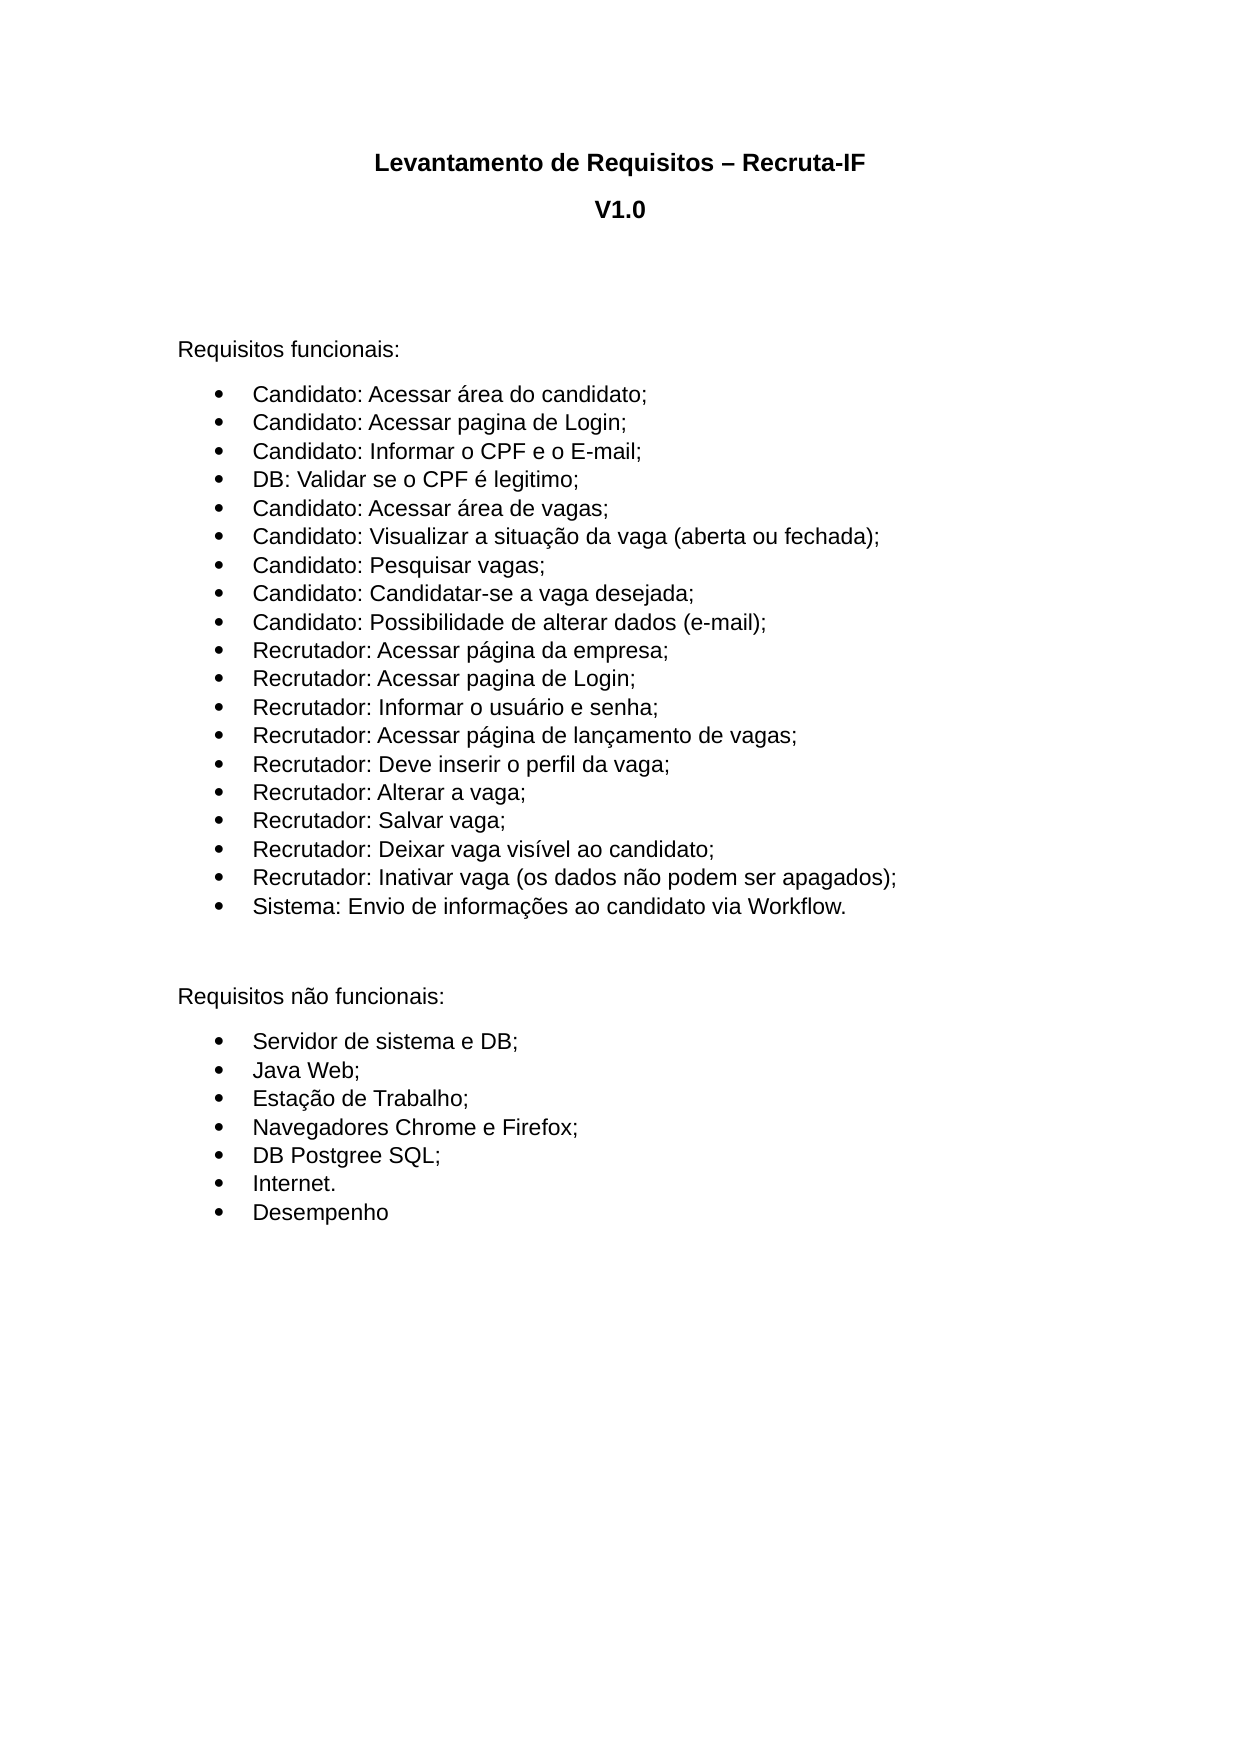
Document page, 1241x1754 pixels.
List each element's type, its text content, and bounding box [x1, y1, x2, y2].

text Requisitos funcionais: [177, 336, 1063, 362]
list Desempenho [215, 1199, 1063, 1225]
list Recrutador: Deixar vaga visível ao candidato; [215, 836, 1063, 862]
list Candidato: Candidatar-se a vaga desejada; [215, 580, 1063, 606]
list Candidato: Acessar pagina de Login; [215, 409, 1063, 436]
list Recrutador: Alterar a vaga; [215, 779, 1063, 805]
list DB: Validar se o CPF é legitimo; [215, 466, 1063, 493]
list Java Web; [215, 1057, 1063, 1083]
list Sistema: Envio de informações ao candidato via Workflow. [215, 893, 1063, 919]
list Recrutador: Acessar página da empresa; [215, 637, 1063, 663]
list Candidato: Visualizar a situação da vaga (aberta ou fechada); [215, 523, 1063, 549]
list Internet. [215, 1170, 1063, 1197]
list Recrutador: Acessar página de lançamento de vagas; [215, 722, 1063, 748]
text V1.0 [177, 195, 1063, 224]
text Levantamento de Requisitos – Recruta-IF [177, 148, 1063, 176]
list Recrutador: Acessar pagina de Login; [215, 665, 1063, 692]
list Candidato: Acessar área do candidato; [215, 381, 1063, 407]
text Requisitos não funcionais: [177, 983, 1063, 1009]
list Estação de Trabalho; [215, 1085, 1063, 1111]
list Recrutador: Salvar vaga; [215, 807, 1063, 834]
list Recrutador: Informar o usuário e senha; [215, 694, 1063, 720]
list Servidor de sistema e DB; [215, 1028, 1063, 1054]
list Candidato: Pesquisar vagas; [215, 552, 1063, 578]
list Navegadores Chrome e Firefox; [215, 1113, 1063, 1140]
list Candidato: Informar o CPF e o E-mail; [215, 438, 1063, 464]
list Candidato: Possibilidade de alterar dados (e-mail); [215, 608, 1063, 635]
list Candidato: Acessar área de vagas; [215, 495, 1063, 521]
list DB Postgree SQL; [215, 1142, 1063, 1168]
list Recrutador: Deve inserir o perfil da vaga; [215, 751, 1063, 777]
list Recrutador: Inativar vaga (os dados não podem ser apagados); [215, 864, 1063, 891]
